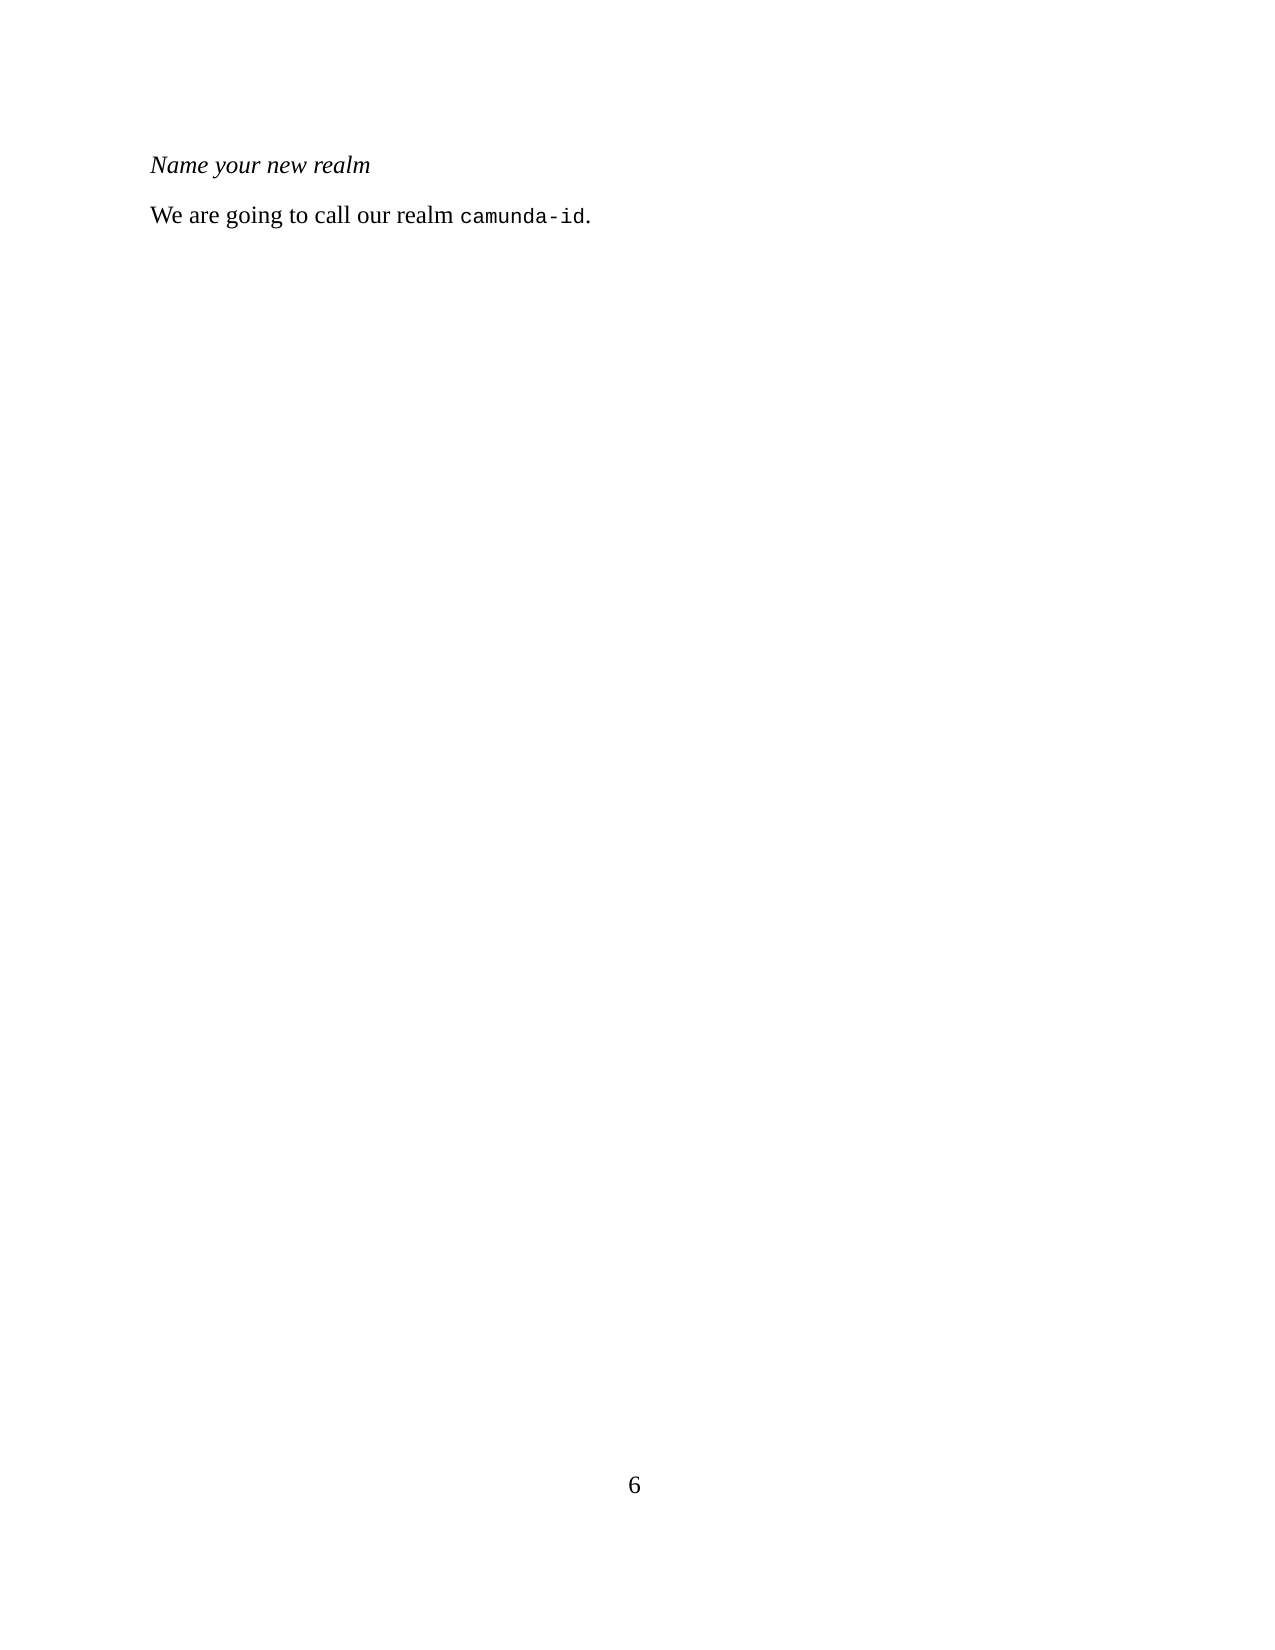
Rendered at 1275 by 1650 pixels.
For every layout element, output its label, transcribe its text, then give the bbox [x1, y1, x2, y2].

text Name your new realm [150, 150, 1125, 179]
text We are going to call our realm camunda-id. [150, 200, 1125, 230]
